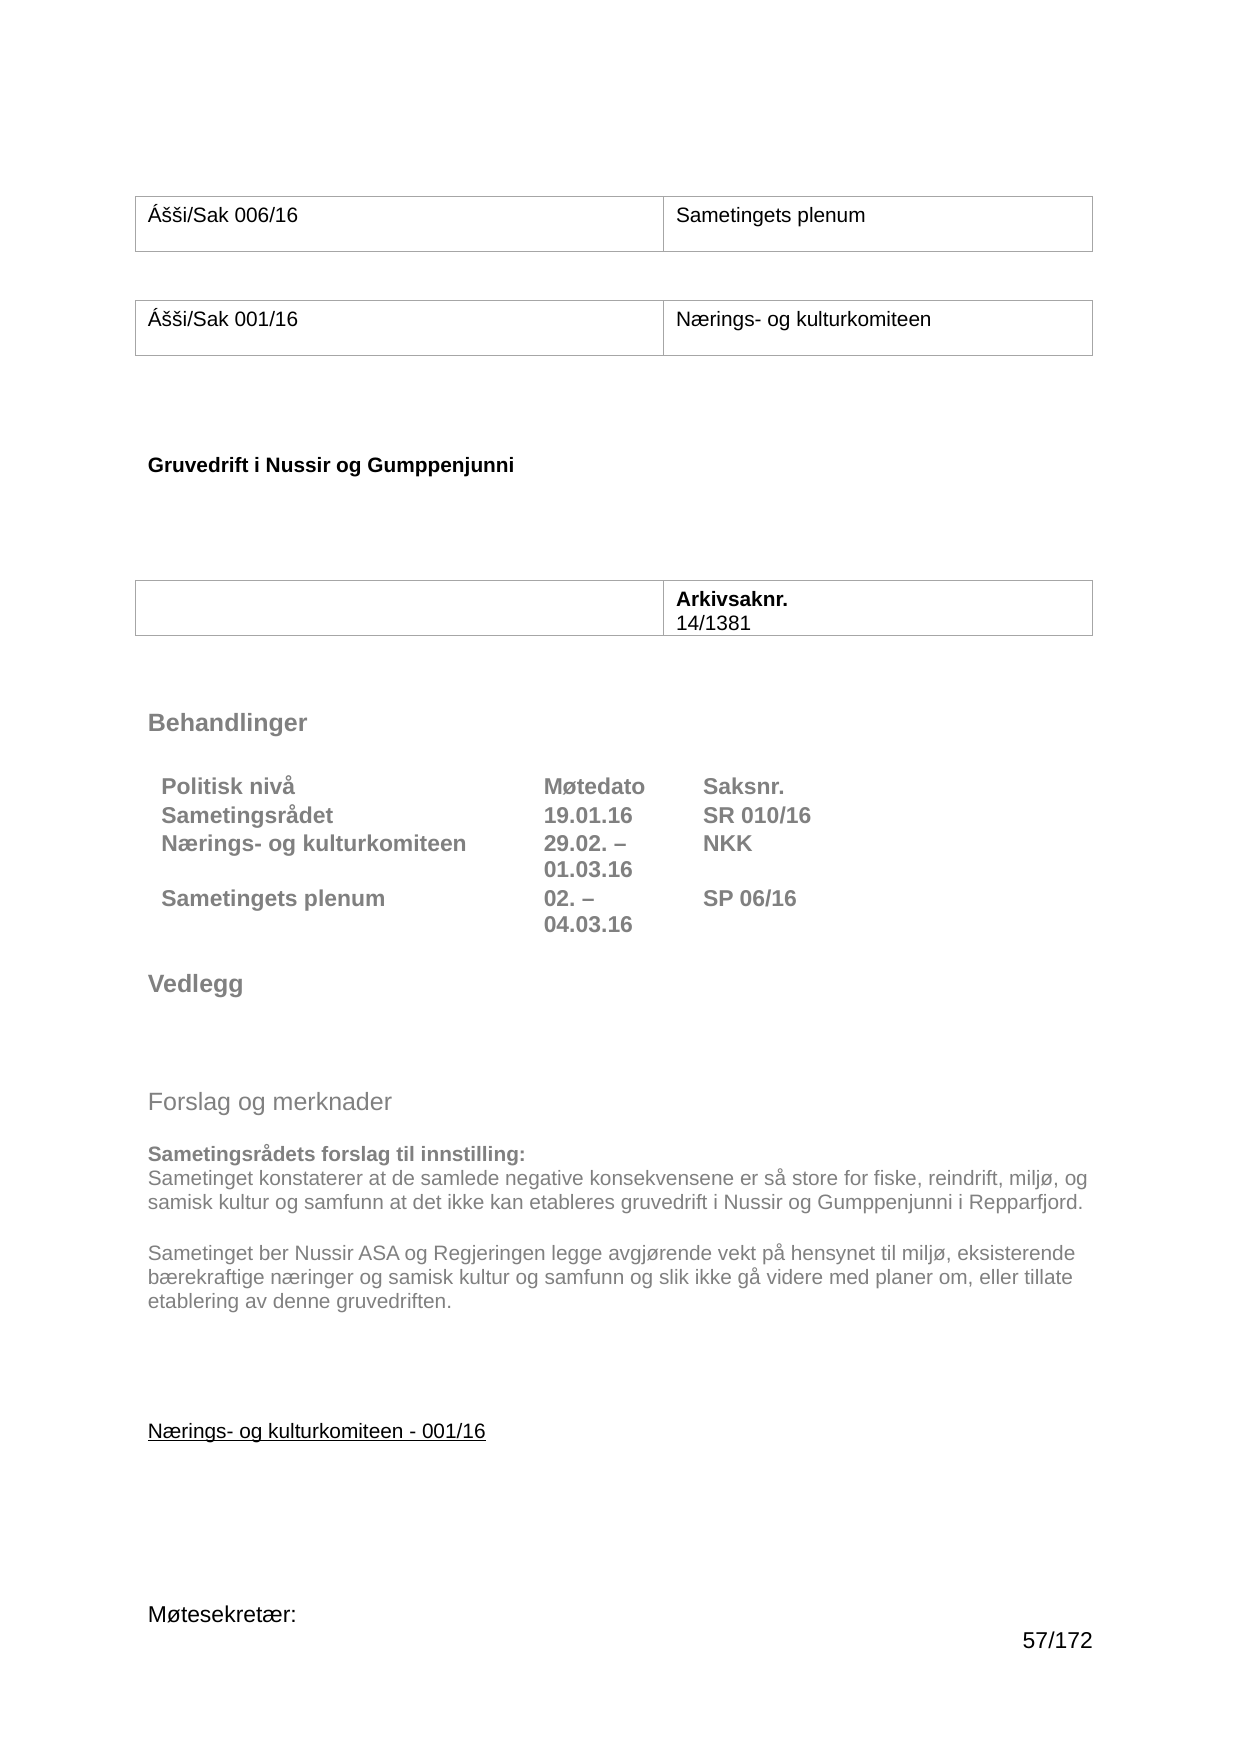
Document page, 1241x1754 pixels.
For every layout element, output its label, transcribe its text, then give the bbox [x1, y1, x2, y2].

table_header Politisk nivå [148, 772, 530, 801]
table_header Nærings- og kulturkomiteen [664, 301, 1092, 355]
table_header Sametingets plenum [664, 197, 1092, 251]
table_cell [664, 636, 1092, 659]
table_header Arkivsaknr. 14/1381 [664, 581, 1092, 634]
table_cell SR 010/16 [689, 801, 1056, 829]
table_cell NKK [689, 829, 1056, 884]
table_cell Nærings- og kulturkomiteen [148, 829, 530, 884]
table_header Møtedato [530, 772, 689, 801]
table_cell Sametingsrådet [148, 801, 530, 829]
text Nærings- og kulturkomiteen - 001/16 [148, 1419, 1093, 1473]
table_cell 19.01.16 [530, 801, 689, 829]
table_cell [136, 636, 664, 659]
table_cell Sametingets plenum [148, 884, 530, 939]
table_cell SP 06/16 [689, 884, 1056, 939]
table_header Saksnr. [689, 772, 1056, 801]
table_header [136, 1546, 1096, 1570]
table_cell 29.02. – 01.03.16 [530, 829, 689, 884]
table_header Ášši/Sak 006/16 [136, 197, 663, 251]
table_header Ášši/Sak 001/16 [136, 301, 663, 355]
text Gruvedrift i Nussir og Gumppenjunni [148, 453, 1093, 477]
table_header [136, 581, 663, 634]
table_cell 02. – 04.03.16 [530, 884, 689, 939]
table_header [148, 1034, 998, 1059]
table_header Behandlinger Vedlegg [136, 708, 1067, 1060]
table_header Forslag og merknader Sametingsrådets forslag til innstilling: Sametinget konstaterer at de samlede negative konsekvensene er så store for fiske, reindrift, miljø, og samisk kultur og samfunn at det ikke kan etableres gruvedrift i Nussir og Gumppenjunni i Repparfjord. Sametinget ber Nussir ASA og Regjeringen legge avgjørende vekt på hensynet til miljø, eksisterende bærekraftige næringer og samisk kultur og samfunn og slik ikke gå videre med planer om, eller tillate etablering av denne gruvedriften. [136, 1087, 1104, 1391]
